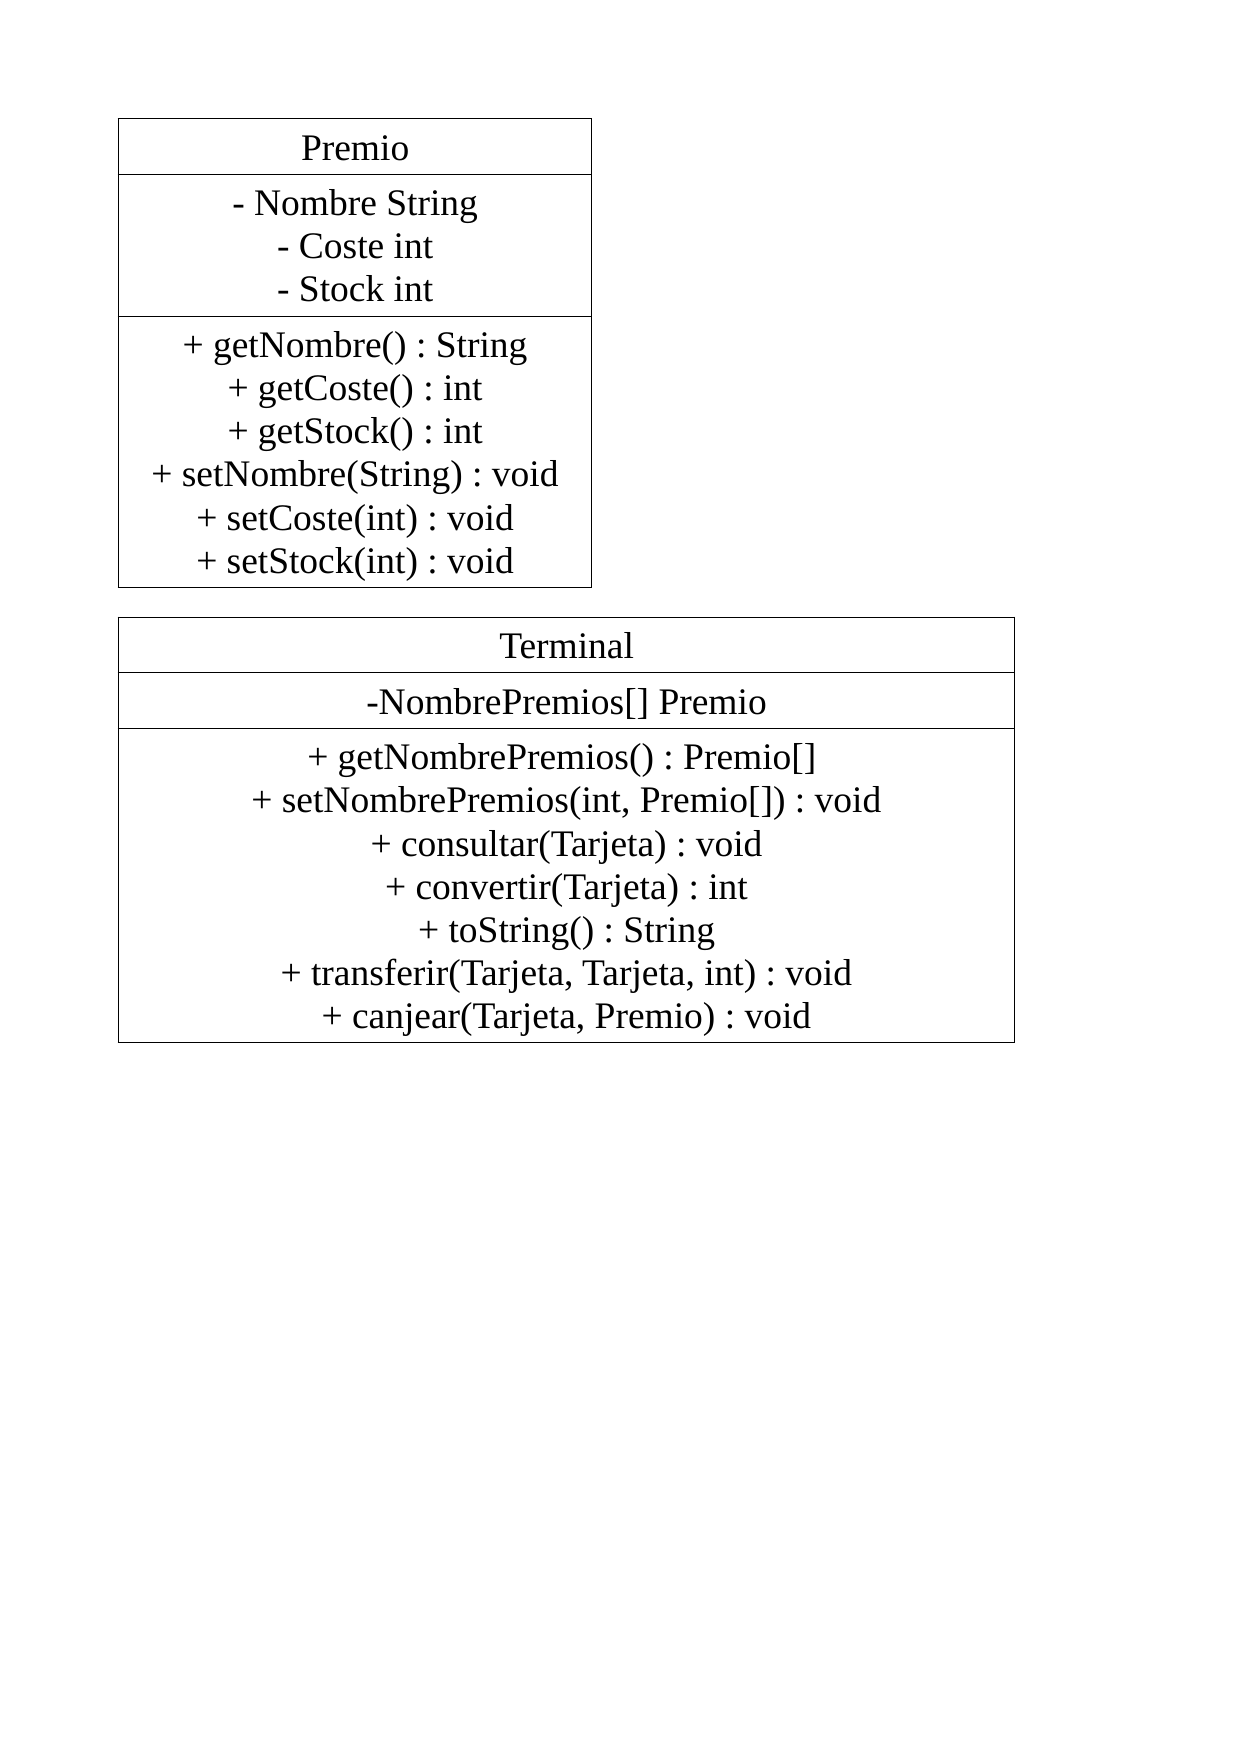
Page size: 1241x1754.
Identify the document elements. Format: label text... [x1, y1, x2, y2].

table_header Premio [119, 119, 591, 174]
table_cell -NombrePremios[] Premio [119, 673, 1014, 728]
table_header Terminal [119, 618, 1014, 672]
table_cell + getNombre() : String + getCoste() : int + getStock() : int + setNombre(String) : void + setCoste(int) : void + setStock(int) : void [119, 317, 591, 587]
table_cell + getNombrePremios() : Premio[] + setNombrePremios(int, Premio[]) : void + consultar(Tarjeta) : void + convertir(Tarjeta) : int + toString() : String + transferir(Tarjeta, Tarjeta, int) : void + canjear(Tarjeta, Premio) : void [119, 729, 1014, 1042]
table_cell - Nombre String - Coste int - Stock int [119, 175, 591, 316]
